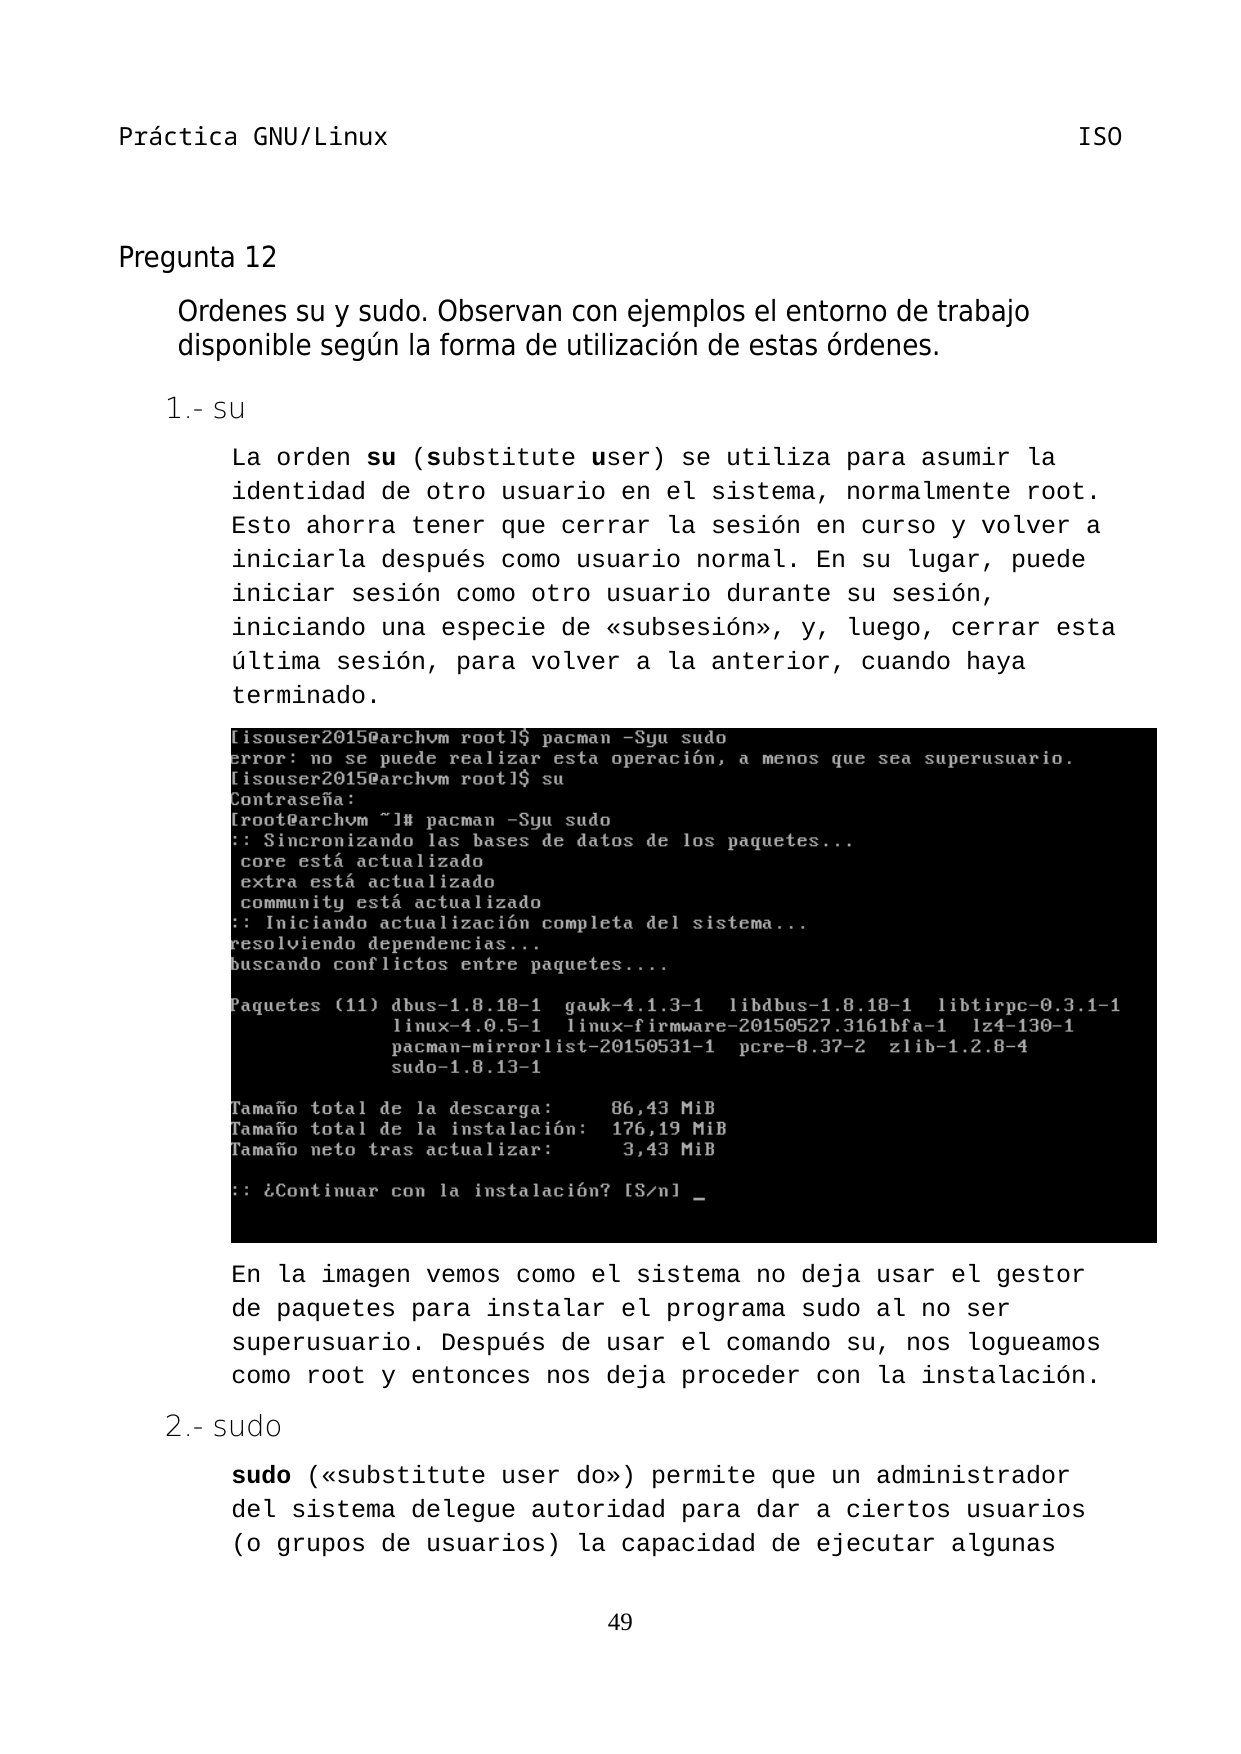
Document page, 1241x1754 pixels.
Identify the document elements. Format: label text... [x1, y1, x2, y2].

text La orden su (substitute user) se utiliza para asumir la identidad de otro usuario en el sistema, normalmente root. Esto ahorra tener que cerrar la sesión en curso y volver a iniciarla después como usuario normal. En su lugar, puede iniciar sesión como otro usuario durante su sesión, iniciando una especie de «subsesión», y, luego, cerrar esta última sesión, para volver a la anterior, cuando haya terminado. [231, 444, 1122, 711]
picture [231, 728, 1157, 1243]
list sudo [156, 1409, 1122, 1443]
list su [156, 391, 1122, 425]
text Ordenes su y sudo. Observan con ejemplos el entorno de trabajo disponible según la forma de utilización de estas órdenes. [177, 294, 1122, 362]
text En la imagen vemos como el sistema no deja usar el gestor de paquetes para instalar el programa sudo al no ser superusuario. Después de usar el comando su, nos logueamos como root y entonces nos deja proceder con la instalación. [231, 1261, 1122, 1391]
text sudo («substitute user do») permite que un administrador del sistema delegue autoridad para dar a ciertos usuarios (o grupos de usuarios) la capacidad de ejecutar algunas [231, 1463, 1122, 1559]
text Pregunta 12 [118, 241, 1122, 275]
